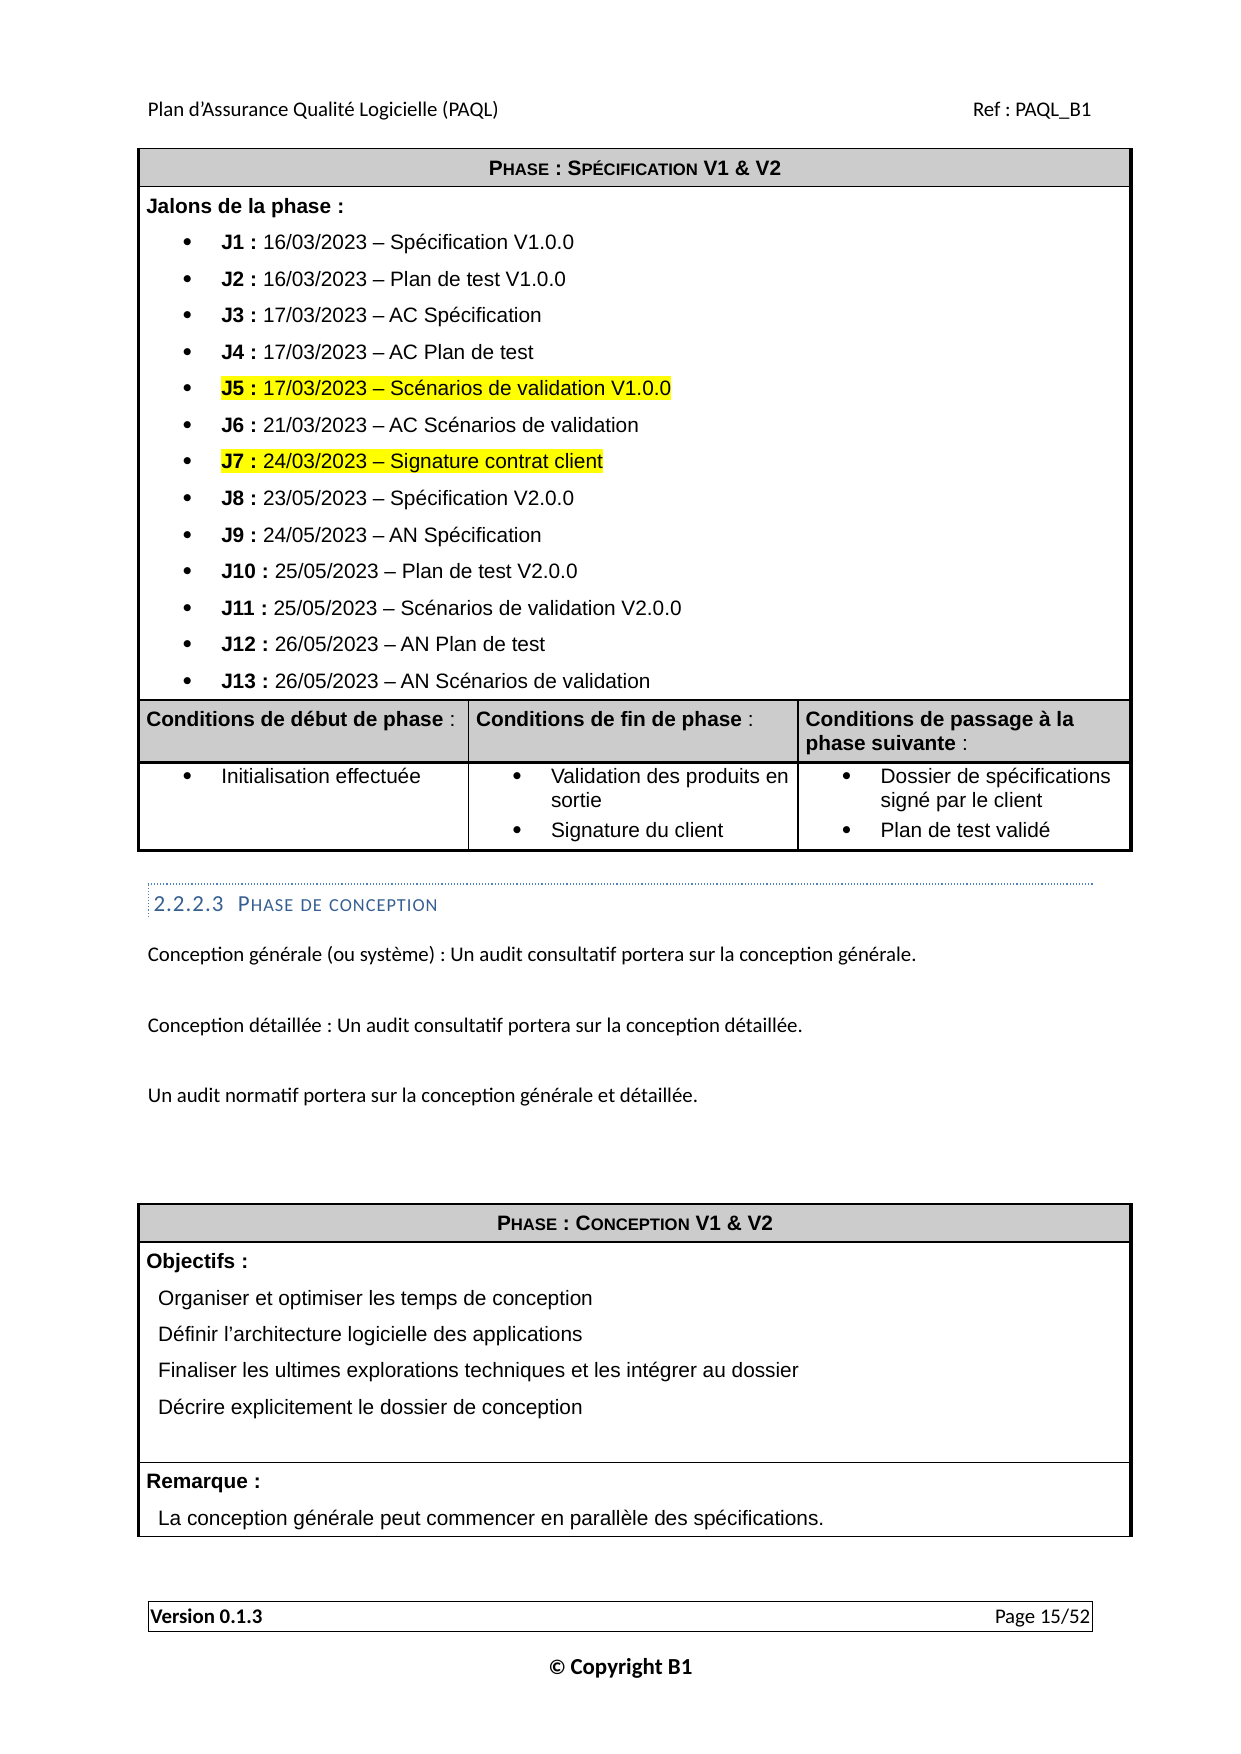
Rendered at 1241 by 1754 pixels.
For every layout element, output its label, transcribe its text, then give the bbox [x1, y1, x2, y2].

table_cell Objectifs : Organiser et optimiser les temps de conception Définir l’architecture logicielle des applications Finaliser les ultimes explorations techniques et les intégrer au dossier Décrire explicitement le dossier de conception [140, 1243, 1129, 1461]
table_cell Jalons de la phase : J1 : 16/03/2023 – Spécification V1.0.0 J2 : 16/03/2023 – Plan de test V1.0.0 J3 : 17/03/2023 – AC Spécification J4 : 17/03/2023 – AC Plan de test J5 : 17/03/2023 – Scénarios de validation V1.0.0 J6 : 21/03/2023 – AC Scénarios de validation J7 : 24/03/2023 – Signature contrat client J8 : 23/05/2023 – Spécification V2.0.0 J9 : 24/05/2023 – AN Spécification J10 : 25/05/2023 – Plan de test V2.0.0 J11 : 25/05/2023 – Scénarios de validation V2.0.0 J12 : 26/05/2023 – AN Plan de test J13 : 26/05/2023 – AN Scénarios de validation [140, 187, 1129, 699]
table_cell Validation des produits en sortie Signature du client [469, 764, 797, 849]
table_cell Conditions de fin de phase : [469, 701, 797, 761]
table_header Phase : Spécification V1 & V2 [140, 149, 1129, 186]
table_cell Remarque : La conception générale peut commencer en parallèle des spécifications. [140, 1463, 1129, 1536]
table_cell Initialisation effectuée [140, 764, 468, 849]
list Phase de conception [148, 883, 1093, 917]
text Conception générale (ou système) : Un audit consultatif portera sur la conception générale. [148, 942, 1093, 967]
table_cell Conditions de début de phase : [140, 701, 468, 761]
text Conception détaillée : Un audit consultatif portera sur la conception détaillée. [148, 1012, 1093, 1037]
text Un audit normatif portera sur la conception générale et détaillée. [148, 1082, 1093, 1108]
table_cell Conditions de passage à la phase suivante : [799, 701, 1129, 761]
table_header Phase : Conception V1 & V2 [140, 1205, 1129, 1241]
table_cell Dossier de spécifications signé par le client Plan de test validé [799, 764, 1129, 849]
